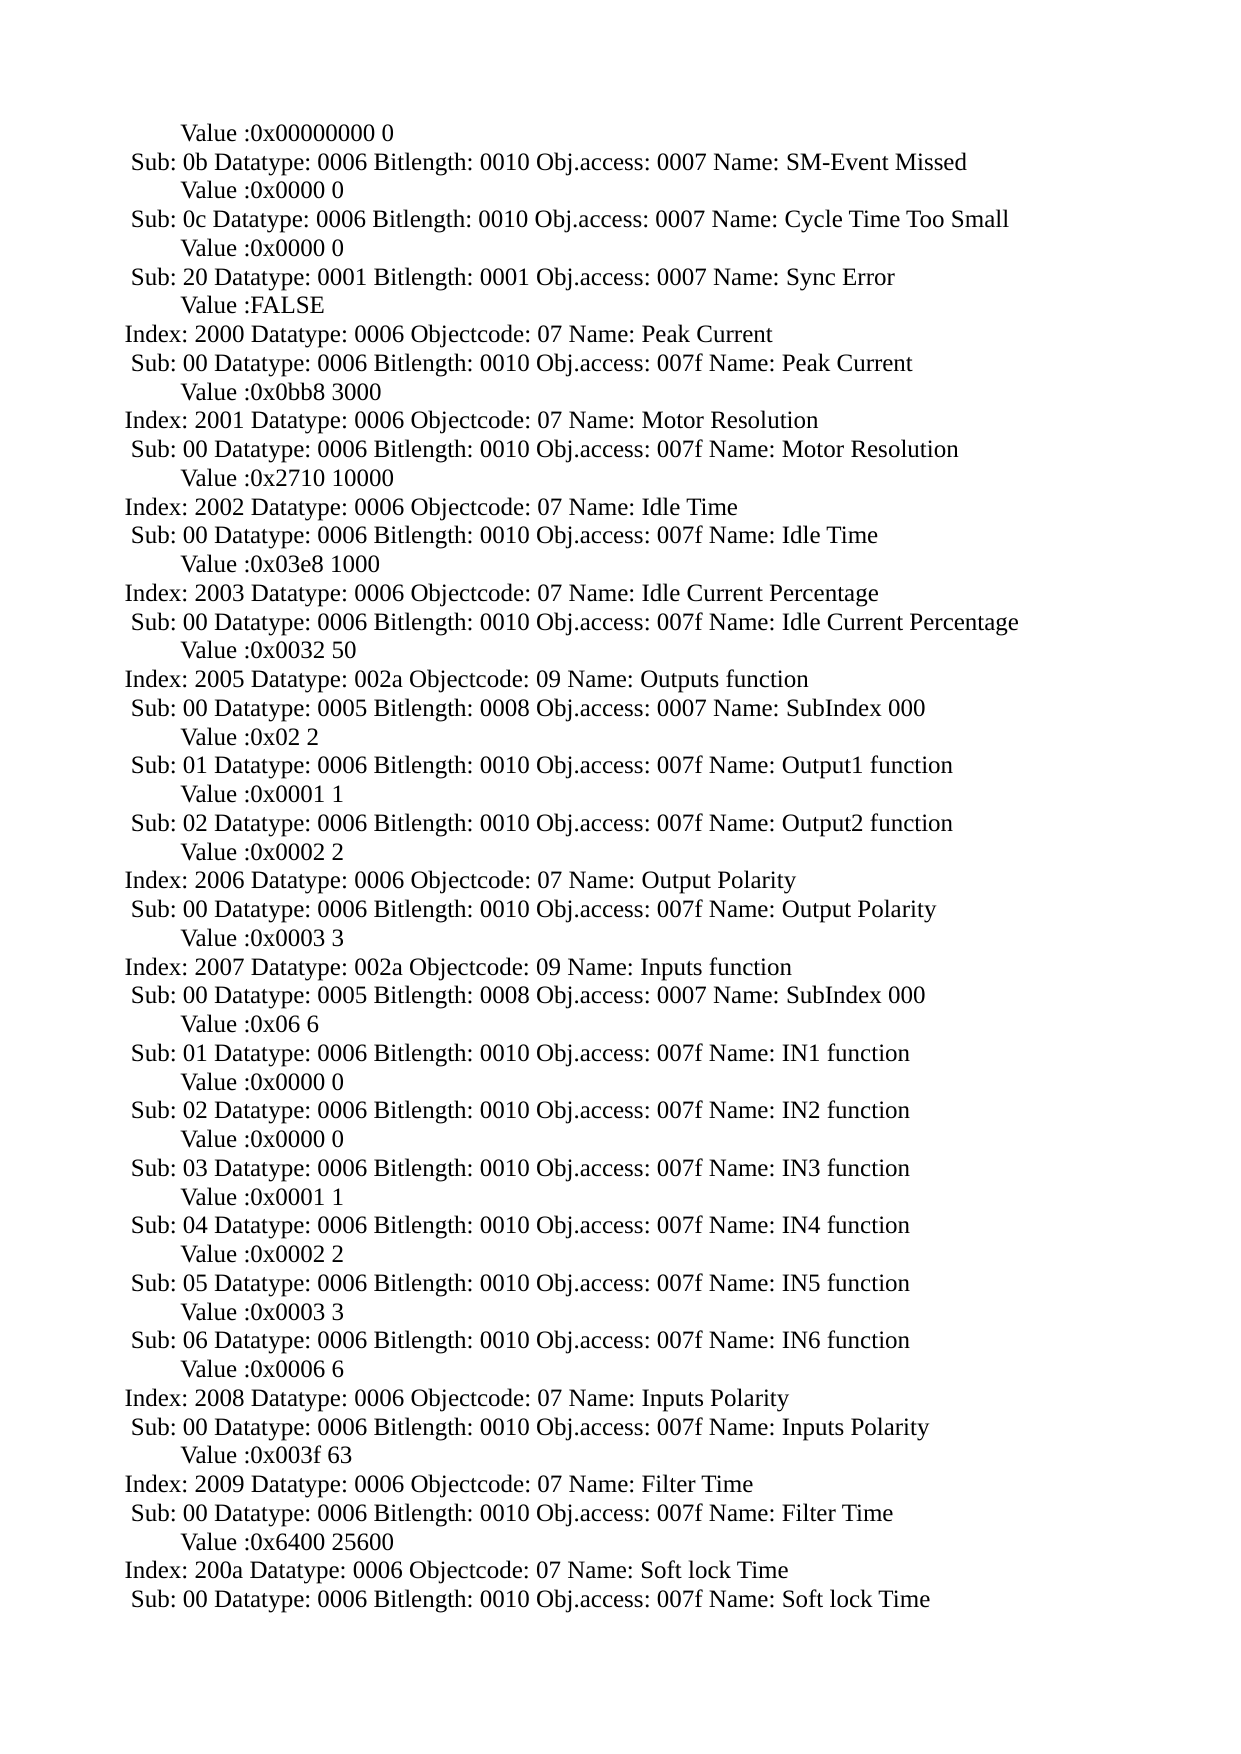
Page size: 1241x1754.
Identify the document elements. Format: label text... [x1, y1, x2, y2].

text Index: 2006 Datatype: 0006 Objectcode: 07 Name: Output Polarity [118, 866, 1122, 894]
text Value :0x02 2 [118, 722, 1122, 751]
text Sub: 01 Datatype: 0006 Bitlength: 0010 Obj.access: 007f Name: Output1 function [118, 751, 1122, 779]
text Index: 2005 Datatype: 002a Objectcode: 09 Name: Outputs function [118, 664, 1122, 693]
text Index: 2002 Datatype: 0006 Objectcode: 07 Name: Idle Time [118, 492, 1122, 521]
text Sub: 0b Datatype: 0006 Bitlength: 0010 Obj.access: 0007 Name: SM-Event Missed [118, 147, 1122, 176]
text Sub: 00 Datatype: 0006 Bitlength: 0010 Obj.access: 007f Name: Soft lock Time [118, 1584, 1122, 1613]
text Sub: 00 Datatype: 0006 Bitlength: 0010 Obj.access: 007f Name: Idle Time [118, 521, 1122, 549]
text Sub: 01 Datatype: 0006 Bitlength: 0010 Obj.access: 007f Name: IN1 function [118, 1038, 1122, 1067]
text Index: 2009 Datatype: 0006 Objectcode: 07 Name: Filter Time [118, 1469, 1122, 1498]
text Value :0x0000 0 [118, 176, 1122, 204]
text Sub: 00 Datatype: 0006 Bitlength: 0010 Obj.access: 007f Name: Motor Resolution [118, 434, 1122, 463]
text Index: 2008 Datatype: 0006 Objectcode: 07 Name: Inputs Polarity [118, 1383, 1122, 1412]
text Value :0x0003 3 [118, 1297, 1122, 1326]
text Sub: 00 Datatype: 0006 Bitlength: 0010 Obj.access: 007f Name: Output Polarity [118, 894, 1122, 923]
text Sub: 00 Datatype: 0006 Bitlength: 0010 Obj.access: 007f Name: Filter Time [118, 1498, 1122, 1527]
text Index: 2000 Datatype: 0006 Objectcode: 07 Name: Peak Current [118, 319, 1122, 348]
text Sub: 00 Datatype: 0005 Bitlength: 0008 Obj.access: 0007 Name: SubIndex 000 [118, 693, 1122, 722]
text Value :0x0002 2 [118, 1239, 1122, 1268]
text Value :0x0bb8 3000 [118, 377, 1122, 406]
text Sub: 00 Datatype: 0005 Bitlength: 0008 Obj.access: 0007 Name: SubIndex 000 [118, 981, 1122, 1009]
text Value :0x0032 50 [118, 636, 1122, 664]
text Sub: 00 Datatype: 0006 Bitlength: 0010 Obj.access: 007f Name: Idle Current Percentage [118, 607, 1122, 636]
text Value :0x00000000 0 [118, 118, 1122, 147]
text Sub: 00 Datatype: 0006 Bitlength: 0010 Obj.access: 007f Name: Peak Current [118, 348, 1122, 377]
text Value :0x0000 0 [118, 233, 1122, 262]
text Index: 2001 Datatype: 0006 Objectcode: 07 Name: Motor Resolution [118, 406, 1122, 434]
text Value :FALSE [118, 291, 1122, 319]
text Value :0x03e8 1000 [118, 549, 1122, 578]
text Value :0x6400 25600 [118, 1527, 1122, 1556]
text Value :0x0001 1 [118, 1182, 1122, 1211]
text Index: 2007 Datatype: 002a Objectcode: 09 Name: Inputs function [118, 952, 1122, 981]
text Value :0x06 6 [118, 1009, 1122, 1038]
text Value :0x003f 63 [118, 1441, 1122, 1469]
text Sub: 06 Datatype: 0006 Bitlength: 0010 Obj.access: 007f Name: IN6 function [118, 1326, 1122, 1354]
text Value :0x0002 2 [118, 837, 1122, 866]
text Sub: 03 Datatype: 0006 Bitlength: 0010 Obj.access: 007f Name: IN3 function [118, 1153, 1122, 1182]
text Value :0x0001 1 [118, 779, 1122, 808]
text Sub: 04 Datatype: 0006 Bitlength: 0010 Obj.access: 007f Name: IN4 function [118, 1211, 1122, 1239]
text Value :0x0000 0 [118, 1067, 1122, 1096]
text Value :0x0003 3 [118, 923, 1122, 952]
text Value :0x0000 0 [118, 1124, 1122, 1153]
text Value :0x2710 10000 [118, 463, 1122, 492]
text Sub: 20 Datatype: 0001 Bitlength: 0001 Obj.access: 0007 Name: Sync Error [118, 262, 1122, 291]
text Index: 200a Datatype: 0006 Objectcode: 07 Name: Soft lock Time [118, 1556, 1122, 1584]
text Sub: 02 Datatype: 0006 Bitlength: 0010 Obj.access: 007f Name: Output2 function [118, 808, 1122, 837]
text Sub: 0c Datatype: 0006 Bitlength: 0010 Obj.access: 0007 Name: Cycle Time Too Small [118, 204, 1122, 233]
text Value :0x0006 6 [118, 1354, 1122, 1383]
text Index: 2003 Datatype: 0006 Objectcode: 07 Name: Idle Current Percentage [118, 578, 1122, 607]
text Sub: 00 Datatype: 0006 Bitlength: 0010 Obj.access: 007f Name: Inputs Polarity [118, 1412, 1122, 1441]
text Sub: 02 Datatype: 0006 Bitlength: 0010 Obj.access: 007f Name: IN2 function [118, 1096, 1122, 1124]
text Sub: 05 Datatype: 0006 Bitlength: 0010 Obj.access: 007f Name: IN5 function [118, 1268, 1122, 1297]
